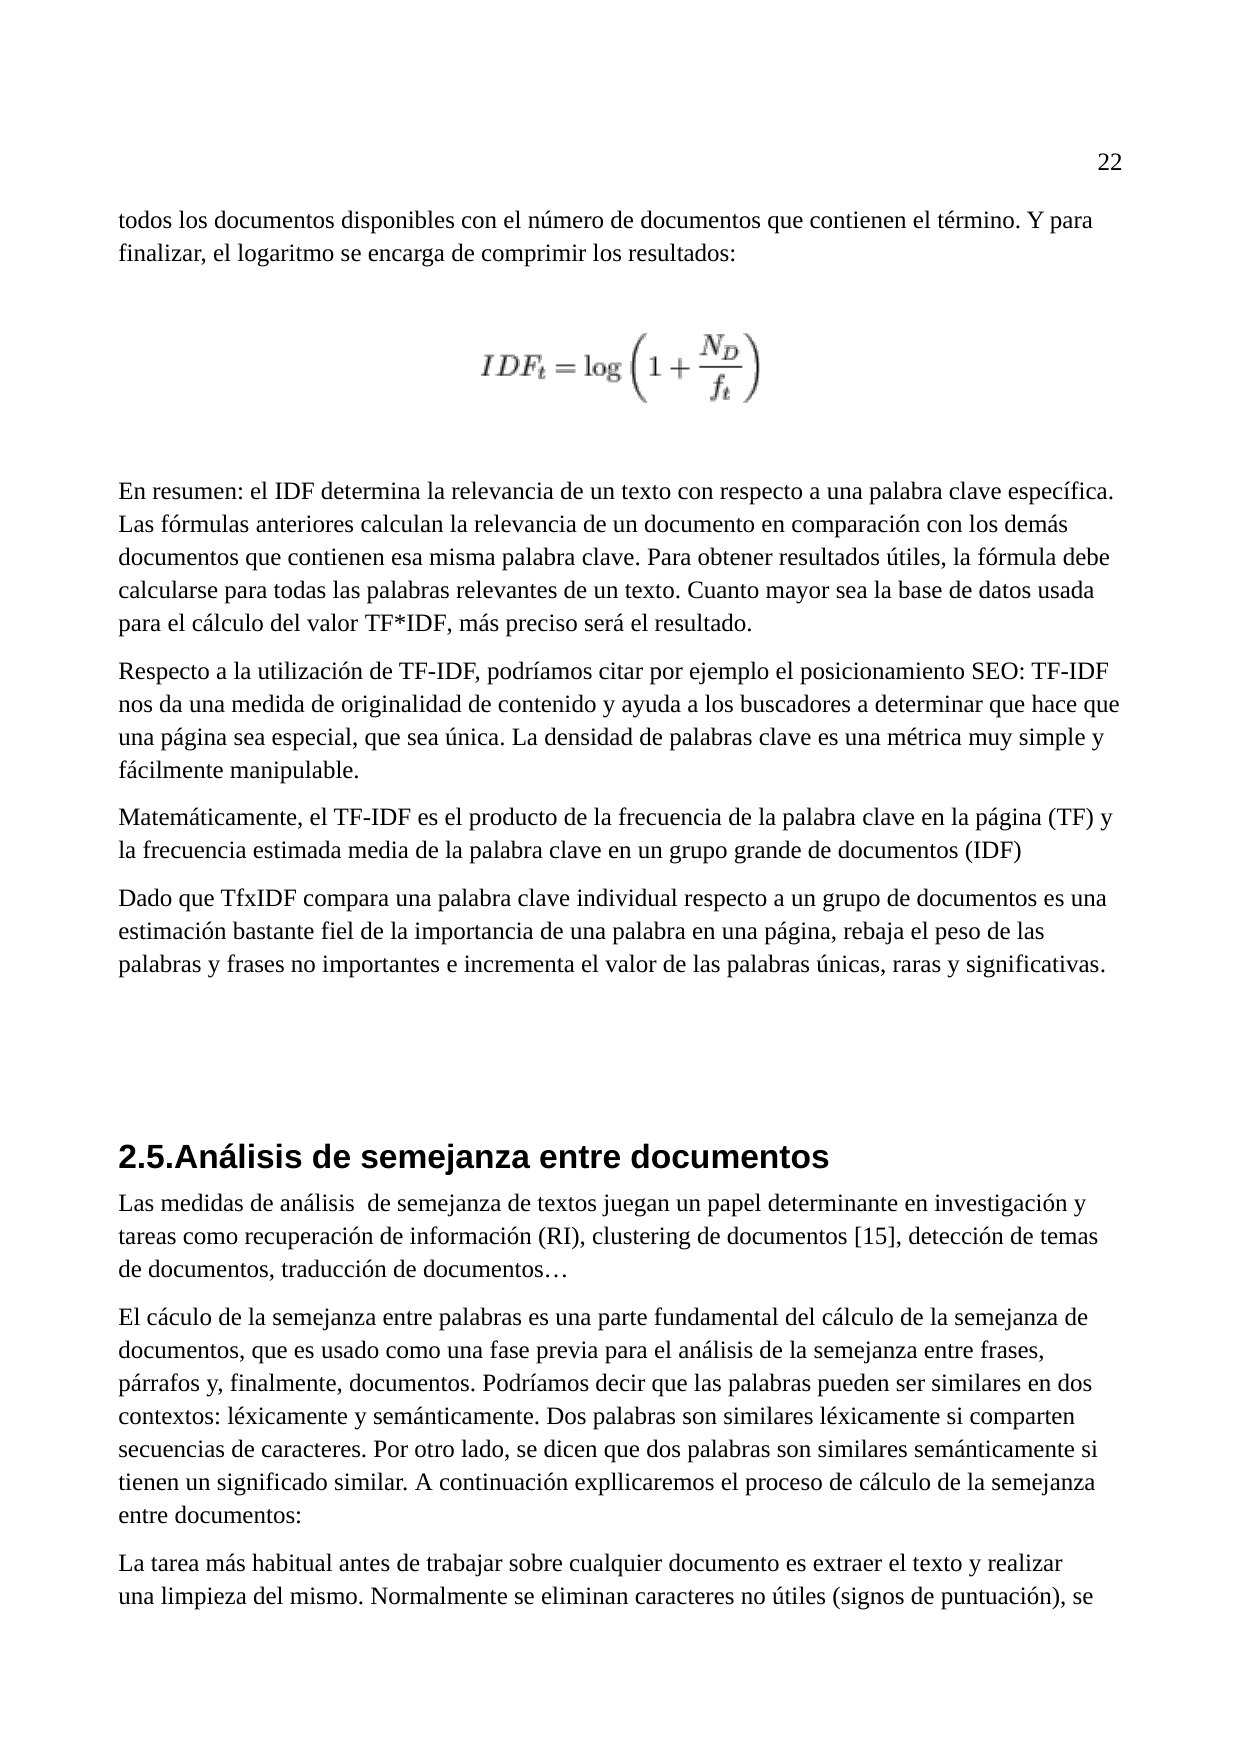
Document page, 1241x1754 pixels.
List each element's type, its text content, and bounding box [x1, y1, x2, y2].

subtitle 2.5.Análisis de semejanza entre documentos [118, 1137, 1122, 1176]
text En resumen: el IDF determina la relevancia de un texto con respecto a una palabra clave específica. Las fórmulas anteriores calculan la relevancia de un documento en comparación con los demás documentos que contienen esa misma palabra clave. Para obtener resultados útiles, la fórmula debe calcularse para todas las palabras relevantes de un texto. Cuanto mayor sea la base de datos usada para el cálculo del valor TF*IDF, más preciso será el resultado. [118, 476, 1122, 637]
text todos los documentos disponibles con el número de documentos que contienen el término. Y para finalizar, el logaritmo se encarga de comprimir los resultados: [118, 205, 1122, 267]
text El cáculo de la semejanza entre palabras es una parte fundamental del cálculo de la semejanza de documentos, que es usado como una fase previa para el análisis de la semejanza entre frases, párrafos y, finalmente, documentos. Podríamos decir que las palabras pueden ser similares en dos contextos: léxicamente y semánticamente. Dos palabras son similares léxicamente si comparten secuencias de caracteres. Por otro lado, se dicen que dos palabras son similares semánticamente si tienen un significado similar. A continuación expllicaremos el proceso de cálculo de la semejanza entre documentos: [118, 1302, 1122, 1529]
text Matemáticamente, el TF-IDF es el producto de la frecuencia de la palabra clave en la página (TF) y la frecuencia estimada media de la palabra clave en un grupo grande de documentos (IDF) [118, 802, 1122, 864]
picture [481, 333, 760, 403]
text La tarea más habitual antes de trabajar sobre cualquier documento es extraer el texto y realizar una limpieza del mismo. Normalmente se eliminan caracteres no útiles (signos de puntuación), se [118, 1548, 1122, 1609]
text Dado que TfxIDF compara una palabra clave individual respecto a un grupo de documentos es una estimación bastante fiel de la importancia de una palabra en una página, rebaja el peso de las palabras y frases no importantes e incrementa el valor de las palabras únicas, raras y significativas. [118, 883, 1122, 978]
text Las medidas de análisis de semejanza de textos juegan un papel determinante en investigación y tareas como recuperación de información (RI), clustering de documentos [15], detección de temas de documentos, traducción de documentos… [118, 1188, 1122, 1283]
text Respecto a la utilización de TF-IDF, podríamos citar por ejemplo el posicionamiento SEO: TF-IDF nos da una medida de originalidad de contenido y ayuda a los buscadores a determinar que hace que una página sea especial, que sea única. La densidad de palabras clave es una métrica muy simple y fácilmente manipulable. [118, 656, 1122, 784]
